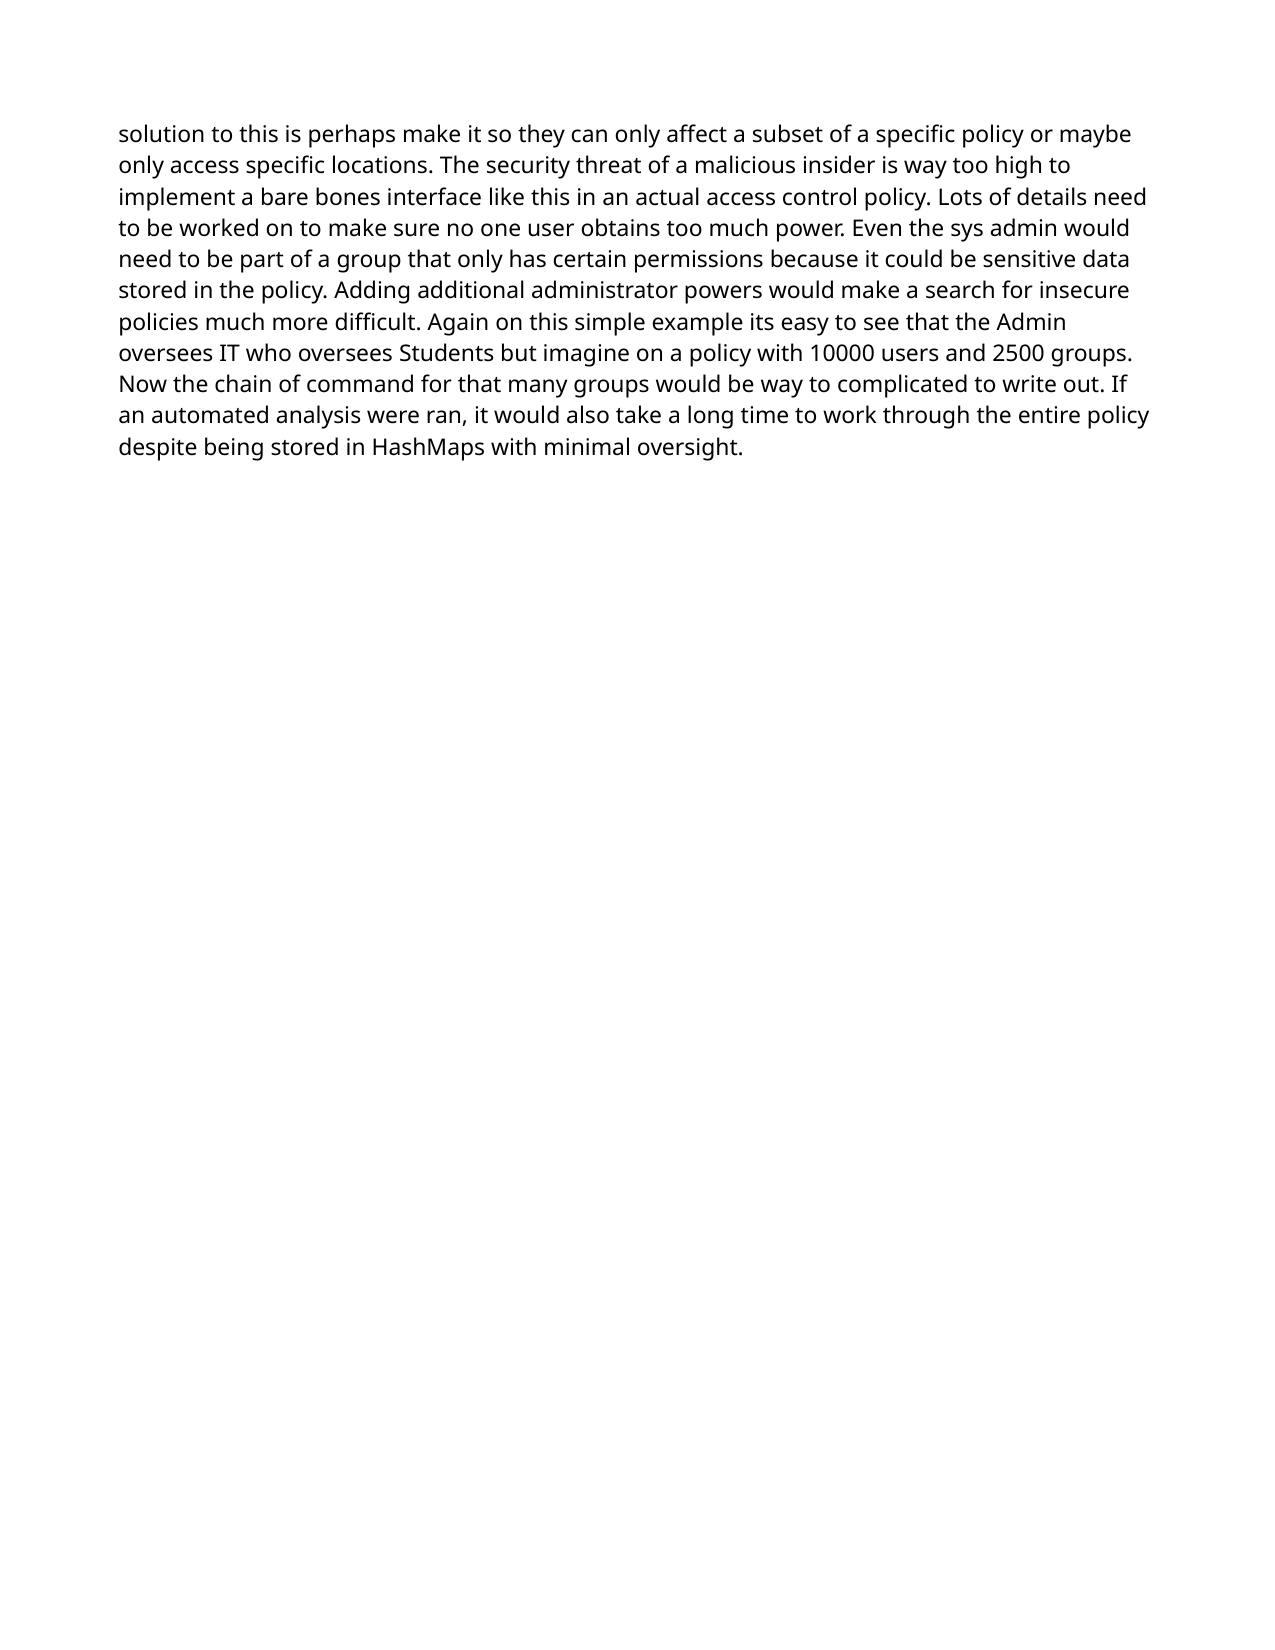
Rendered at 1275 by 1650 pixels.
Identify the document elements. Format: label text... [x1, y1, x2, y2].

text solution to this is perhaps make it so they can only affect a subset of a specific policy or maybe only access specific locations. The security threat of a malicious insider is way too high to implement a bare bones interface like this in an actual access control policy. Lots of details need to be worked on to make sure no one user obtains too much power. Even the sys admin would need to be part of a group that only has certain permissions because it could be sensitive data stored in the policy. Adding additional administrator powers would make a search for insecure policies much more difficult. Again on this simple example its easy to see that the Admin oversees IT who oversees Students but imagine on a policy with 10000 users and 2500 groups. Now the chain of command for that many groups would be way to complicated to write out. If an automated analysis were ran, it would also take a long time to work through the entire policy despite being stored in HashMaps with minimal oversight. [118, 118, 1157, 462]
